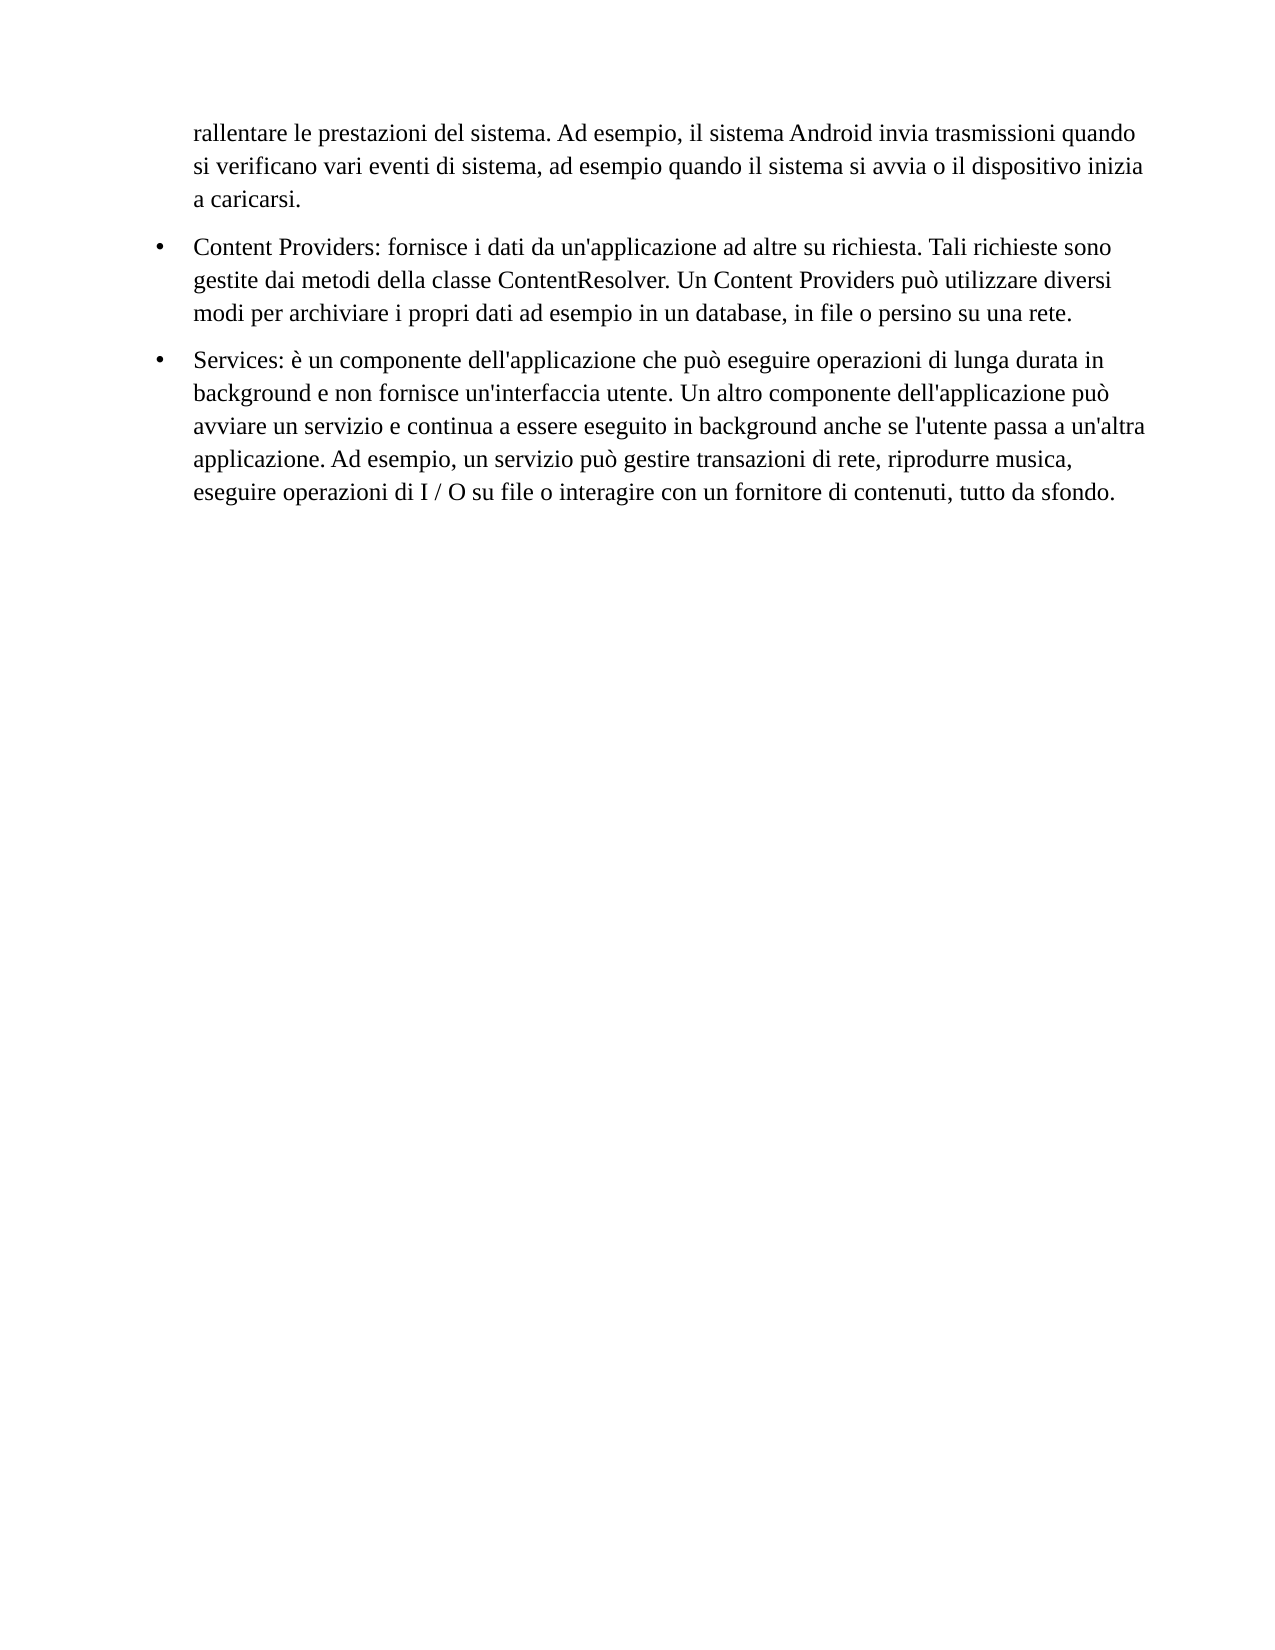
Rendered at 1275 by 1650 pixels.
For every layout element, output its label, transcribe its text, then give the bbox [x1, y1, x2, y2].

list Services: è un componente dell'applicazione che può eseguire operazioni di lunga durata in background e non fornisce un'interfaccia utente. Un altro componente dell'applicazione può avviare un servizio e continua a essere eseguito in background anche se l'utente passa a un'altra applicazione. Ad esempio, un servizio può gestire transazioni di rete, riprodurre musica, eseguire operazioni di I / O su file o interagire con un fornitore di contenuti, tutto da sfondo. [156, 345, 1157, 506]
list rallentare le prestazioni del sistema. Ad esempio, il sistema Android invia trasmissioni quando si verificano vari eventi di sistema, ad esempio quando il sistema si avvia o il dispositivo inizia a caricarsi. [156, 118, 1157, 213]
list Content Providers: fornisce i dati da un'applicazione ad altre su richiesta. Tali richieste sono gestite dai metodi della classe ContentResolver. Un Content Providers può utilizzare diversi modi per archiviare i propri dati ad esempio in un database, in file o persino su una rete. [156, 232, 1157, 327]
